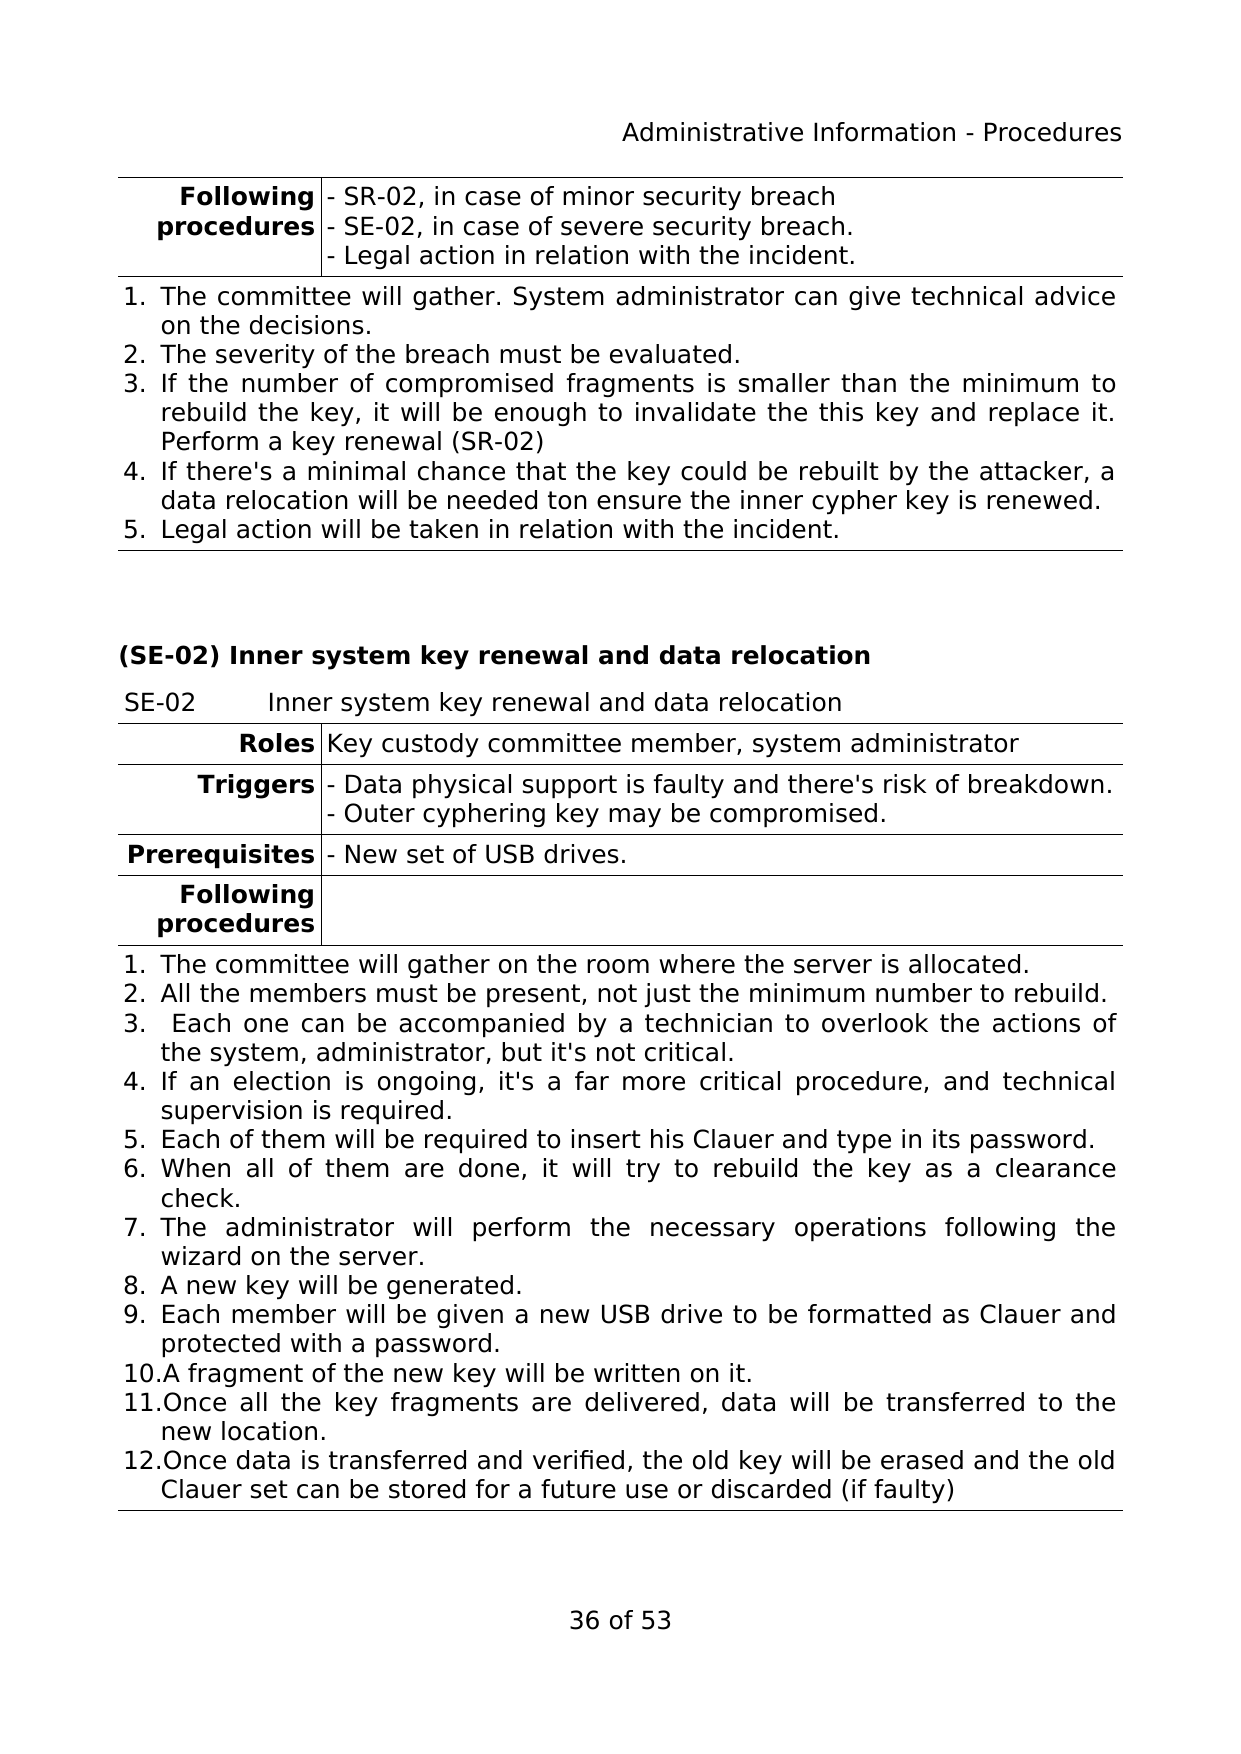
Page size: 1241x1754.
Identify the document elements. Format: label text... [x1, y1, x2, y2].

table_cell Following procedures [118, 876, 321, 944]
table_cell - New set of USB drives. [322, 835, 1122, 875]
table_cell Prerequisites [118, 835, 321, 875]
subtitle (SE-02) Inner system key renewal and data relocation [118, 641, 1122, 670]
table_cell Key custody committee member, system administrator [322, 724, 1122, 764]
table_header SE-02 [118, 683, 262, 723]
table_cell [322, 876, 1122, 944]
table_cell Roles [118, 724, 321, 764]
table_cell Following procedures [118, 178, 321, 276]
table_header Inner system key renewal and data relocation [262, 683, 1122, 723]
table_cell The committee will gather on the room where the server is allocated. All the members must be present, not just the minimum number to rebuild. Each one can be accompanied by a technician to overlook the actions of the system, administrator, but it's not critical. If an election is ongoing, it's a far more critical procedure, and technical supervision is required. Each of them will be required to insert his Clauer and type in its password. When all of them are done, it will try to rebuild the key as a clearance check. The administrator will perform the necessary operations following the wizard on the server. A new key will be generated. Each member will be given a new USB drive to be formatted as Clauer and protected with a password. A fragment of the new key will be written on it. Once all the key fragments are delivered, data will be transferred to the new location. Once data is transferred and verified, the old key will be erased and the old Clauer set can be stored for a future use or discarded (if faulty) [118, 946, 1122, 1510]
table_cell The committee will gather. System administrator can give technical advice on the decisions. The severity of the breach must be evaluated. If the number of compromised fragments is smaller than the minimum to rebuild the key, it will be enough to invalidate the this key and replace it. Perform a key renewal (SR-02) If there's a minimal chance that the key could be rebuilt by the attacker, a data relocation will be needed ton ensure the inner cypher key is renewed. Legal action will be taken in relation with the incident. [118, 277, 1122, 550]
table_cell Triggers [118, 765, 321, 834]
table_cell - SR-02, in case of minor security breach - SE-02, in case of severe security breach. - Legal action in relation with the incident. [322, 178, 1122, 276]
table_cell - Data physical support is faulty and there's risk of breakdown. - Outer cyphering key may be compromised. [322, 765, 1122, 834]
